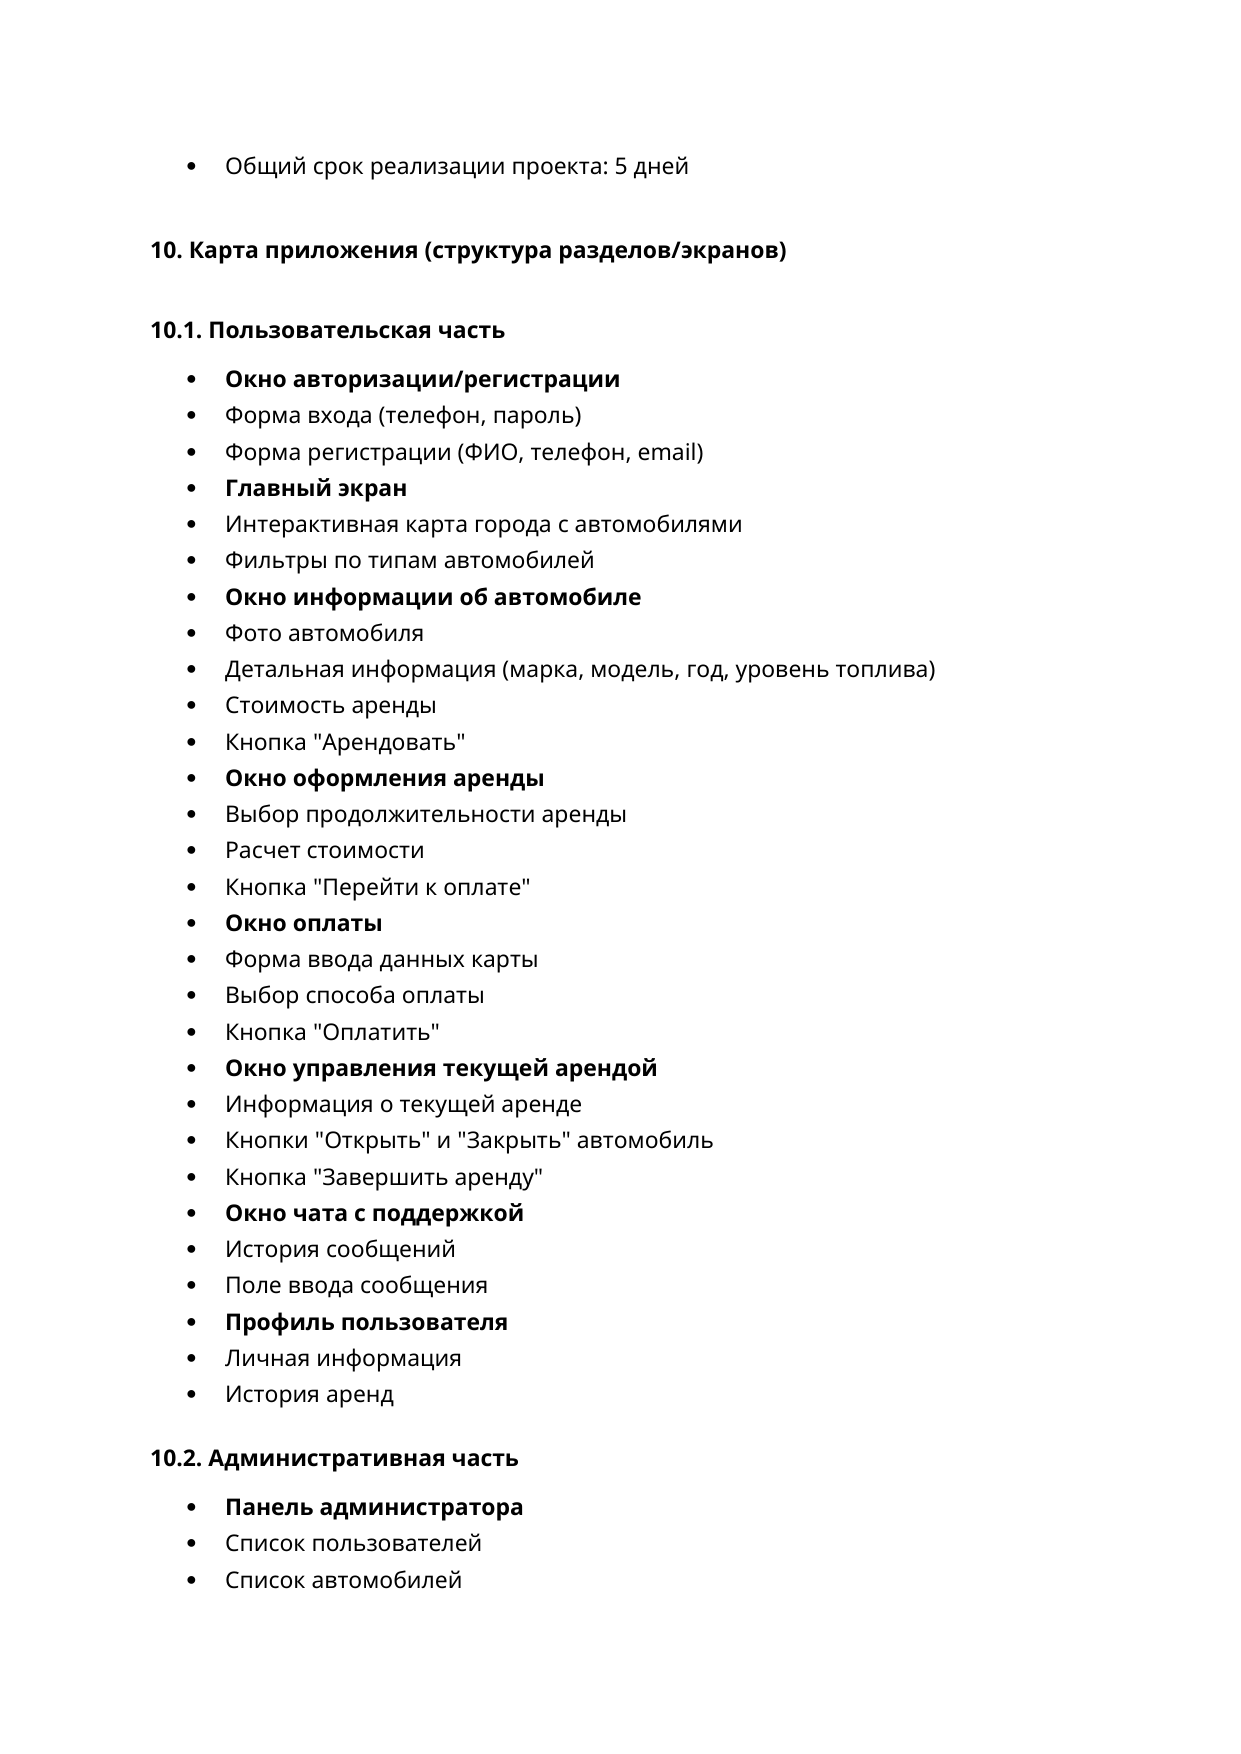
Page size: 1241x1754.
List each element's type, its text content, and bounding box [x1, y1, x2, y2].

list Окно авторизации/регистрации [187, 363, 1090, 394]
list Окно чата с поддержкой [187, 1197, 1090, 1228]
list Кнопка "Арендовать" [187, 725, 1090, 757]
list Фильтры по типам автомобилей [187, 544, 1090, 575]
list Личная информация [187, 1342, 1090, 1373]
list Окно управления текущей арендой [187, 1052, 1090, 1083]
list Список пользователей [187, 1527, 1090, 1558]
list Расчет стоимости [187, 834, 1090, 865]
list Кнопка "Перейти к оплате" [187, 870, 1090, 902]
subtitle 10. Карта приложения (структура разделов/экранов) [150, 234, 1090, 265]
list Главный экран [187, 472, 1090, 503]
list Окно оплаты [187, 907, 1090, 938]
list Панель администратора [187, 1491, 1090, 1522]
subtitle 10.2. Административная часть [150, 1442, 1090, 1473]
list Информация о текущей аренде [187, 1088, 1090, 1119]
list Список автомобилей [187, 1563, 1090, 1595]
list Форма регистрации (ФИО, телефон, email) [187, 435, 1090, 467]
subtitle 10.1. Пользовательская часть [150, 314, 1090, 345]
list Кнопка "Оплатить" [187, 1015, 1090, 1047]
list Выбор продолжительности аренды [187, 798, 1090, 829]
list Кнопка "Завершить аренду" [187, 1160, 1090, 1192]
list Окно информации об автомобиле [187, 580, 1090, 612]
list Детальная информация (марка, модель, год, уровень топлива) [187, 653, 1090, 684]
list История аренд [187, 1378, 1090, 1409]
list Поле ввода сообщения [187, 1269, 1090, 1300]
list Профиль пользователя [187, 1305, 1090, 1337]
list Форма входа (телефон, пароль) [187, 399, 1090, 430]
list Общий срок реализации проекта: 5 дней [187, 150, 1090, 181]
list Окно оформления аренды [187, 762, 1090, 793]
list Кнопки "Открыть" и "Закрыть" автомобиль [187, 1124, 1090, 1155]
list Фото автомобиля [187, 617, 1090, 648]
list Выбор способа оплаты [187, 979, 1090, 1010]
list История сообщений [187, 1233, 1090, 1264]
list Форма ввода данных карты [187, 943, 1090, 974]
list Стоимость аренды [187, 689, 1090, 720]
list Интерактивная карта города с автомобилями [187, 508, 1090, 539]
